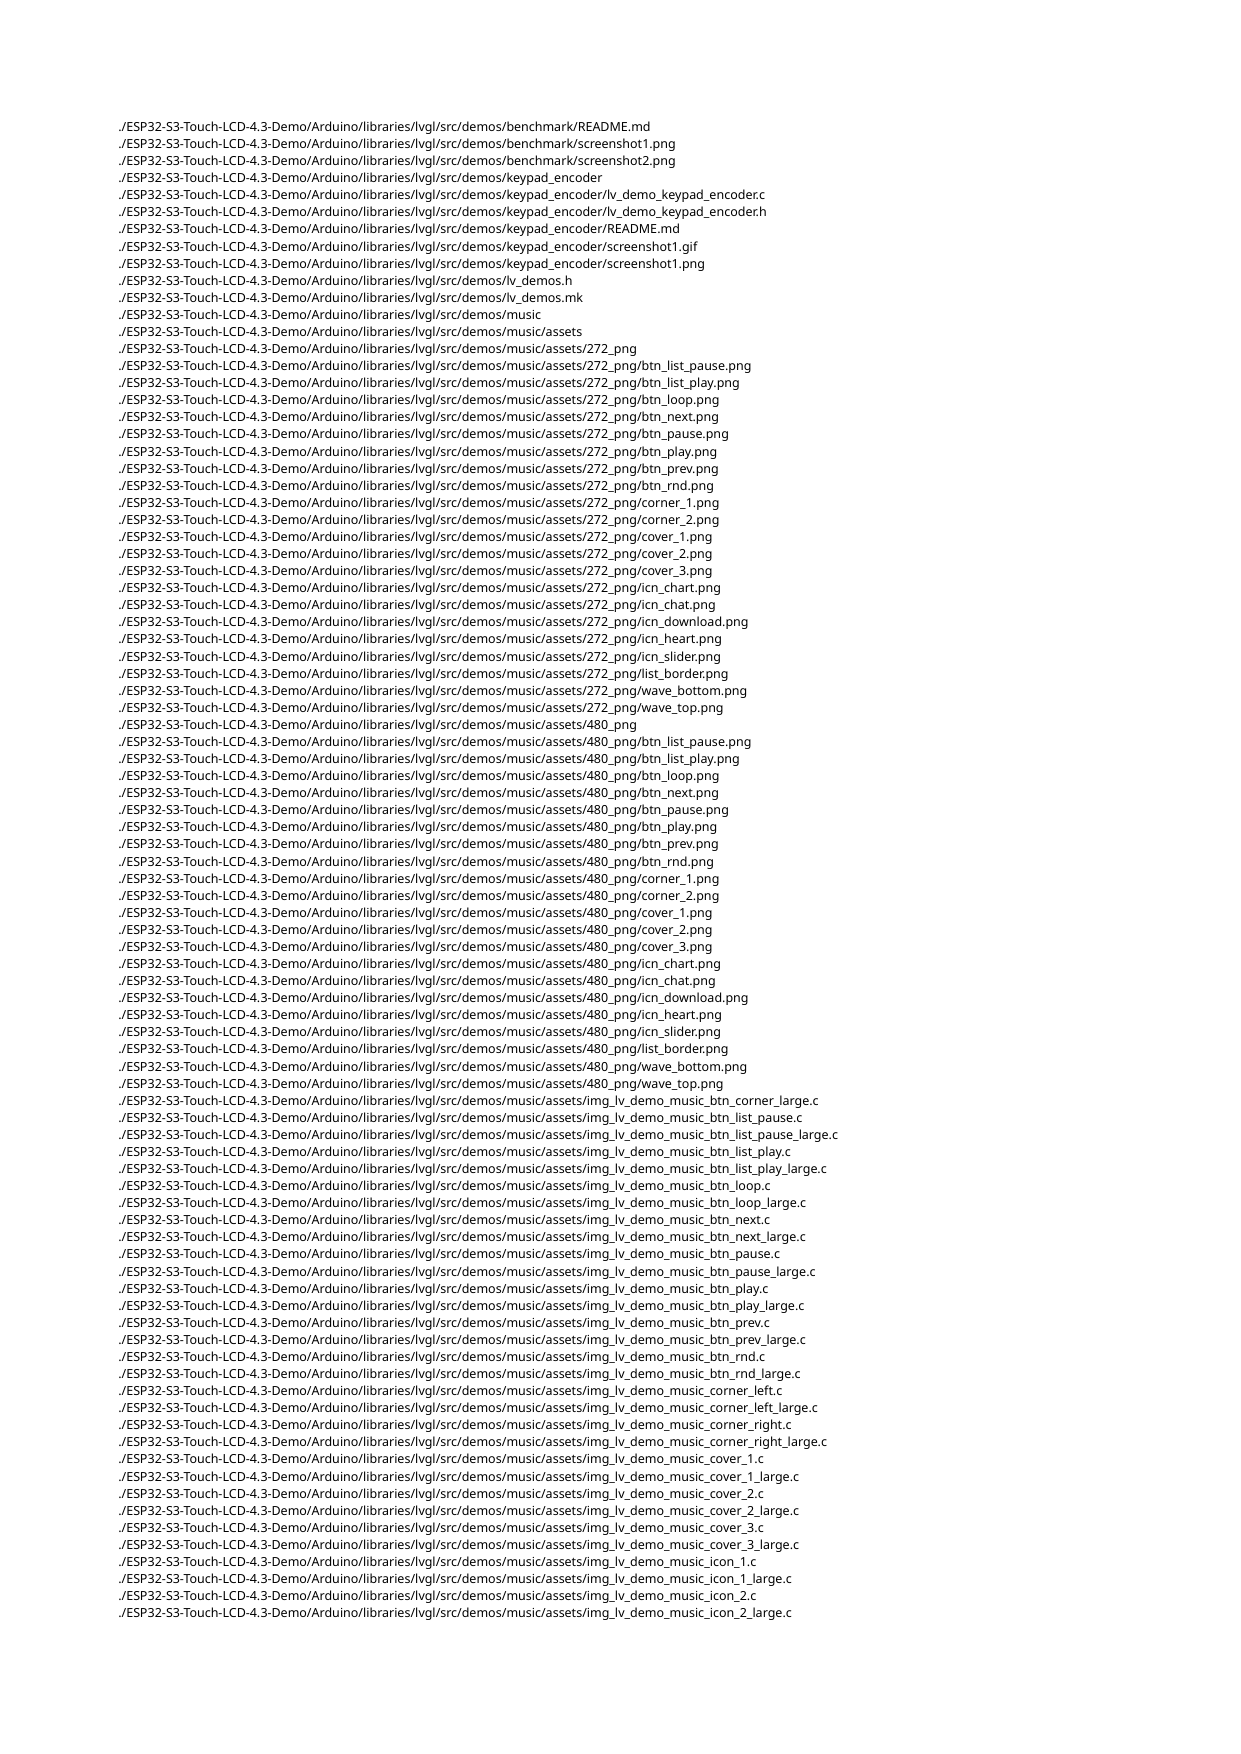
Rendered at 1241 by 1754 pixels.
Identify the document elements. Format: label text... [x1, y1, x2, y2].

text ./ESP32-S3-Touch-LCD-4.3-Demo/Arduino/libraries/lvgl/src/demos/music/assets/img_lv_demo_music_btn_play_large.c [118, 1297, 1122, 1314]
text ./ESP32-S3-Touch-LCD-4.3-Demo/Arduino/libraries/lvgl/src/demos/music/assets/480_png/cover_1.png [118, 904, 1122, 921]
text ./ESP32-S3-Touch-LCD-4.3-Demo/Arduino/libraries/lvgl/src/demos/music/assets/480_png/icn_heart.png [118, 1006, 1122, 1023]
text ./ESP32-S3-Touch-LCD-4.3-Demo/Arduino/libraries/lvgl/src/demos/benchmark/screenshot2.png [118, 152, 1122, 169]
text ./ESP32-S3-Touch-LCD-4.3-Demo/Arduino/libraries/lvgl/src/demos/music/assets/img_lv_demo_music_corner_left_large.c [118, 1399, 1122, 1416]
text ./ESP32-S3-Touch-LCD-4.3-Demo/Arduino/libraries/lvgl/src/demos/music/assets/272_png/btn_pause.png [118, 426, 1122, 443]
text ./ESP32-S3-Touch-LCD-4.3-Demo/Arduino/libraries/lvgl/src/demos/music/assets/img_lv_demo_music_btn_list_play.c [118, 1143, 1122, 1160]
text ./ESP32-S3-Touch-LCD-4.3-Demo/Arduino/libraries/lvgl/src/demos/music/assets/img_lv_demo_music_corner_left.c [118, 1382, 1122, 1399]
text ./ESP32-S3-Touch-LCD-4.3-Demo/Arduino/libraries/lvgl/src/demos/music/assets/img_lv_demo_music_icon_2_large.c [118, 1604, 1122, 1621]
text ./ESP32-S3-Touch-LCD-4.3-Demo/Arduino/libraries/lvgl/src/demos/music/assets/272_png/wave_bottom.png [118, 682, 1122, 699]
text ./ESP32-S3-Touch-LCD-4.3-Demo/Arduino/libraries/lvgl/src/demos/music/assets/img_lv_demo_music_icon_1.c [118, 1553, 1122, 1570]
text ./ESP32-S3-Touch-LCD-4.3-Demo/Arduino/libraries/lvgl/src/demos/benchmark/README.md [118, 118, 1122, 135]
text ./ESP32-S3-Touch-LCD-4.3-Demo/Arduino/libraries/lvgl/src/demos/music/assets/img_lv_demo_music_btn_pause.c [118, 1246, 1122, 1263]
text ./ESP32-S3-Touch-LCD-4.3-Demo/Arduino/libraries/lvgl/src/demos/music/assets/img_lv_demo_music_btn_rnd_large.c [118, 1365, 1122, 1382]
text ./ESP32-S3-Touch-LCD-4.3-Demo/Arduino/libraries/lvgl/src/demos/music/assets/img_lv_demo_music_btn_corner_large.c [118, 1092, 1122, 1109]
text ./ESP32-S3-Touch-LCD-4.3-Demo/Arduino/libraries/lvgl/src/demos/music/assets/480_png/btn_list_pause.png [118, 733, 1122, 750]
text ./ESP32-S3-Touch-LCD-4.3-Demo/Arduino/libraries/lvgl/src/demos/music/assets/272_png/btn_list_play.png [118, 374, 1122, 391]
text ./ESP32-S3-Touch-LCD-4.3-Demo/Arduino/libraries/lvgl/src/demos/music/assets [118, 323, 1122, 340]
text ./ESP32-S3-Touch-LCD-4.3-Demo/Arduino/libraries/lvgl/src/demos/music/assets/img_lv_demo_music_btn_next_large.c [118, 1228, 1122, 1246]
text ./ESP32-S3-Touch-LCD-4.3-Demo/Arduino/libraries/lvgl/src/demos/music/assets/480_png/icn_download.png [118, 989, 1122, 1006]
text ./ESP32-S3-Touch-LCD-4.3-Demo/Arduino/libraries/lvgl/src/demos/music/assets/272_png/btn_play.png [118, 443, 1122, 460]
text ./ESP32-S3-Touch-LCD-4.3-Demo/Arduino/libraries/lvgl/src/demos/music/assets/img_lv_demo_music_btn_list_pause_large.c [118, 1126, 1122, 1143]
text ./ESP32-S3-Touch-LCD-4.3-Demo/Arduino/libraries/lvgl/src/demos/music/assets/img_lv_demo_music_cover_3.c [118, 1519, 1122, 1536]
text ./ESP32-S3-Touch-LCD-4.3-Demo/Arduino/libraries/lvgl/src/demos/music/assets/480_png/btn_play.png [118, 818, 1122, 836]
text ./ESP32-S3-Touch-LCD-4.3-Demo/Arduino/libraries/lvgl/src/demos/music/assets/img_lv_demo_music_btn_loop_large.c [118, 1194, 1122, 1211]
text ./ESP32-S3-Touch-LCD-4.3-Demo/Arduino/libraries/lvgl/src/demos/music/assets/480_png/corner_1.png [118, 870, 1122, 887]
text ./ESP32-S3-Touch-LCD-4.3-Demo/Arduino/libraries/lvgl/src/demos/music/assets/img_lv_demo_music_icon_1_large.c [118, 1570, 1122, 1587]
text ./ESP32-S3-Touch-LCD-4.3-Demo/Arduino/libraries/lvgl/src/demos/music/assets/272_png/icn_heart.png [118, 631, 1122, 648]
text ./ESP32-S3-Touch-LCD-4.3-Demo/Arduino/libraries/lvgl/src/demos/music/assets/272_png [118, 340, 1122, 357]
text ./ESP32-S3-Touch-LCD-4.3-Demo/Arduino/libraries/lvgl/src/demos/music/assets/480_png/btn_rnd.png [118, 853, 1122, 870]
text ./ESP32-S3-Touch-LCD-4.3-Demo/Arduino/libraries/lvgl/src/demos/keypad_encoder/screenshot1.gif [118, 238, 1122, 255]
text ./ESP32-S3-Touch-LCD-4.3-Demo/Arduino/libraries/lvgl/src/demos/music/assets/img_lv_demo_music_btn_rnd.c [118, 1348, 1122, 1365]
text ./ESP32-S3-Touch-LCD-4.3-Demo/Arduino/libraries/lvgl/src/demos/music/assets/img_lv_demo_music_icon_2.c [118, 1587, 1122, 1604]
text ./ESP32-S3-Touch-LCD-4.3-Demo/Arduino/libraries/lvgl/src/demos/benchmark/screenshot1.png [118, 135, 1122, 152]
text ./ESP32-S3-Touch-LCD-4.3-Demo/Arduino/libraries/lvgl/src/demos/music/assets/img_lv_demo_music_btn_prev.c [118, 1314, 1122, 1331]
text ./ESP32-S3-Touch-LCD-4.3-Demo/Arduino/libraries/lvgl/src/demos/music/assets/480_png/icn_chart.png [118, 955, 1122, 972]
text ./ESP32-S3-Touch-LCD-4.3-Demo/Arduino/libraries/lvgl/src/demos/music/assets/272_png/cover_3.png [118, 562, 1122, 579]
text ./ESP32-S3-Touch-LCD-4.3-Demo/Arduino/libraries/lvgl/src/demos/music/assets/480_png/btn_loop.png [118, 767, 1122, 784]
text ./ESP32-S3-Touch-LCD-4.3-Demo/Arduino/libraries/lvgl/src/demos/music/assets/img_lv_demo_music_btn_list_play_large.c [118, 1160, 1122, 1177]
text ./ESP32-S3-Touch-LCD-4.3-Demo/Arduino/libraries/lvgl/src/demos/music/assets/272_png/btn_next.png [118, 408, 1122, 426]
text ./ESP32-S3-Touch-LCD-4.3-Demo/Arduino/libraries/lvgl/src/demos/music/assets/272_png/icn_chat.png [118, 596, 1122, 613]
text ./ESP32-S3-Touch-LCD-4.3-Demo/Arduino/libraries/lvgl/src/demos/keypad_encoder/screenshot1.png [118, 255, 1122, 272]
text ./ESP32-S3-Touch-LCD-4.3-Demo/Arduino/libraries/lvgl/src/demos/music/assets/img_lv_demo_music_btn_pause_large.c [118, 1263, 1122, 1280]
text ./ESP32-S3-Touch-LCD-4.3-Demo/Arduino/libraries/lvgl/src/demos/music/assets/272_png/corner_2.png [118, 511, 1122, 528]
text ./ESP32-S3-Touch-LCD-4.3-Demo/Arduino/libraries/lvgl/src/demos/music/assets/img_lv_demo_music_btn_next.c [118, 1211, 1122, 1228]
text ./ESP32-S3-Touch-LCD-4.3-Demo/Arduino/libraries/lvgl/src/demos/music/assets/480_png/btn_prev.png [118, 836, 1122, 853]
text ./ESP32-S3-Touch-LCD-4.3-Demo/Arduino/libraries/lvgl/src/demos/music/assets/img_lv_demo_music_btn_play.c [118, 1280, 1122, 1297]
text ./ESP32-S3-Touch-LCD-4.3-Demo/Arduino/libraries/lvgl/src/demos/music/assets/img_lv_demo_music_cover_2_large.c [118, 1502, 1122, 1519]
text ./ESP32-S3-Touch-LCD-4.3-Demo/Arduino/libraries/lvgl/src/demos/music/assets/480_png/wave_bottom.png [118, 1058, 1122, 1075]
text ./ESP32-S3-Touch-LCD-4.3-Demo/Arduino/libraries/lvgl/src/demos/music/assets/img_lv_demo_music_corner_right.c [118, 1416, 1122, 1433]
text ./ESP32-S3-Touch-LCD-4.3-Demo/Arduino/libraries/lvgl/src/demos/music/assets/272_png/btn_rnd.png [118, 477, 1122, 494]
text ./ESP32-S3-Touch-LCD-4.3-Demo/Arduino/libraries/lvgl/src/demos/music/assets/272_png/list_border.png [118, 665, 1122, 682]
text ./ESP32-S3-Touch-LCD-4.3-Demo/Arduino/libraries/lvgl/src/demos/music/assets/272_png/cover_1.png [118, 528, 1122, 545]
text ./ESP32-S3-Touch-LCD-4.3-Demo/Arduino/libraries/lvgl/src/demos/music/assets/480_png/icn_chat.png [118, 972, 1122, 989]
text ./ESP32-S3-Touch-LCD-4.3-Demo/Arduino/libraries/lvgl/src/demos/music/assets/272_png/cover_2.png [118, 545, 1122, 562]
text ./ESP32-S3-Touch-LCD-4.3-Demo/Arduino/libraries/lvgl/src/demos/music/assets/480_png/btn_pause.png [118, 801, 1122, 818]
text ./ESP32-S3-Touch-LCD-4.3-Demo/Arduino/libraries/lvgl/src/demos/keypad_encoder/lv_demo_keypad_encoder.h [118, 203, 1122, 221]
text ./ESP32-S3-Touch-LCD-4.3-Demo/Arduino/libraries/lvgl/src/demos/music/assets/272_png/btn_loop.png [118, 391, 1122, 408]
text ./ESP32-S3-Touch-LCD-4.3-Demo/Arduino/libraries/lvgl/src/demos/music/assets/272_png/btn_list_pause.png [118, 357, 1122, 374]
text ./ESP32-S3-Touch-LCD-4.3-Demo/Arduino/libraries/lvgl/src/demos/music/assets/480_png/cover_2.png [118, 921, 1122, 938]
text ./ESP32-S3-Touch-LCD-4.3-Demo/Arduino/libraries/lvgl/src/demos/music/assets/480_png/wave_top.png [118, 1075, 1122, 1092]
text ./ESP32-S3-Touch-LCD-4.3-Demo/Arduino/libraries/lvgl/src/demos/music/assets/img_lv_demo_music_cover_3_large.c [118, 1536, 1122, 1553]
text ./ESP32-S3-Touch-LCD-4.3-Demo/Arduino/libraries/lvgl/src/demos/music/assets/img_lv_demo_music_btn_prev_large.c [118, 1331, 1122, 1348]
text ./ESP32-S3-Touch-LCD-4.3-Demo/Arduino/libraries/lvgl/src/demos/music/assets/480_png/cover_3.png [118, 938, 1122, 955]
text ./ESP32-S3-Touch-LCD-4.3-Demo/Arduino/libraries/lvgl/src/demos/music/assets/272_png/btn_prev.png [118, 460, 1122, 477]
text ./ESP32-S3-Touch-LCD-4.3-Demo/Arduino/libraries/lvgl/src/demos/music/assets/480_png/btn_list_play.png [118, 750, 1122, 767]
text ./ESP32-S3-Touch-LCD-4.3-Demo/Arduino/libraries/lvgl/src/demos/keypad_encoder/lv_demo_keypad_encoder.c [118, 186, 1122, 203]
text ./ESP32-S3-Touch-LCD-4.3-Demo/Arduino/libraries/lvgl/src/demos/music/assets/480_png/corner_2.png [118, 887, 1122, 904]
text ./ESP32-S3-Touch-LCD-4.3-Demo/Arduino/libraries/lvgl/src/demos/music/assets/480_png/icn_slider.png [118, 1023, 1122, 1041]
text ./ESP32-S3-Touch-LCD-4.3-Demo/Arduino/libraries/lvgl/src/demos/music/assets/272_png/icn_chart.png [118, 579, 1122, 596]
text ./ESP32-S3-Touch-LCD-4.3-Demo/Arduino/libraries/lvgl/src/demos/music [118, 306, 1122, 323]
text ./ESP32-S3-Touch-LCD-4.3-Demo/Arduino/libraries/lvgl/src/demos/music/assets/img_lv_demo_music_btn_loop.c [118, 1177, 1122, 1194]
text ./ESP32-S3-Touch-LCD-4.3-Demo/Arduino/libraries/lvgl/src/demos/music/assets/480_png [118, 716, 1122, 733]
text ./ESP32-S3-Touch-LCD-4.3-Demo/Arduino/libraries/lvgl/src/demos/music/assets/480_png/btn_next.png [118, 784, 1122, 801]
text ./ESP32-S3-Touch-LCD-4.3-Demo/Arduino/libraries/lvgl/src/demos/music/assets/272_png/corner_1.png [118, 494, 1122, 511]
text ./ESP32-S3-Touch-LCD-4.3-Demo/Arduino/libraries/lvgl/src/demos/music/assets/272_png/wave_top.png [118, 699, 1122, 716]
text ./ESP32-S3-Touch-LCD-4.3-Demo/Arduino/libraries/lvgl/src/demos/music/assets/img_lv_demo_music_cover_2.c [118, 1485, 1122, 1502]
text ./ESP32-S3-Touch-LCD-4.3-Demo/Arduino/libraries/lvgl/src/demos/music/assets/img_lv_demo_music_corner_right_large.c [118, 1433, 1122, 1451]
text ./ESP32-S3-Touch-LCD-4.3-Demo/Arduino/libraries/lvgl/src/demos/keypad_encoder [118, 169, 1122, 186]
text ./ESP32-S3-Touch-LCD-4.3-Demo/Arduino/libraries/lvgl/src/demos/music/assets/272_png/icn_slider.png [118, 648, 1122, 665]
text ./ESP32-S3-Touch-LCD-4.3-Demo/Arduino/libraries/lvgl/src/demos/music/assets/img_lv_demo_music_btn_list_pause.c [118, 1109, 1122, 1126]
text ./ESP32-S3-Touch-LCD-4.3-Demo/Arduino/libraries/lvgl/src/demos/music/assets/img_lv_demo_music_cover_1_large.c [118, 1468, 1122, 1485]
text ./ESP32-S3-Touch-LCD-4.3-Demo/Arduino/libraries/lvgl/src/demos/lv_demos.h [118, 272, 1122, 289]
text ./ESP32-S3-Touch-LCD-4.3-Demo/Arduino/libraries/lvgl/src/demos/keypad_encoder/README.md [118, 221, 1122, 238]
text ./ESP32-S3-Touch-LCD-4.3-Demo/Arduino/libraries/lvgl/src/demos/music/assets/img_lv_demo_music_cover_1.c [118, 1451, 1122, 1468]
text ./ESP32-S3-Touch-LCD-4.3-Demo/Arduino/libraries/lvgl/src/demos/lv_demos.mk [118, 289, 1122, 306]
text ./ESP32-S3-Touch-LCD-4.3-Demo/Arduino/libraries/lvgl/src/demos/music/assets/480_png/list_border.png [118, 1041, 1122, 1058]
text ./ESP32-S3-Touch-LCD-4.3-Demo/Arduino/libraries/lvgl/src/demos/music/assets/272_png/icn_download.png [118, 613, 1122, 631]
